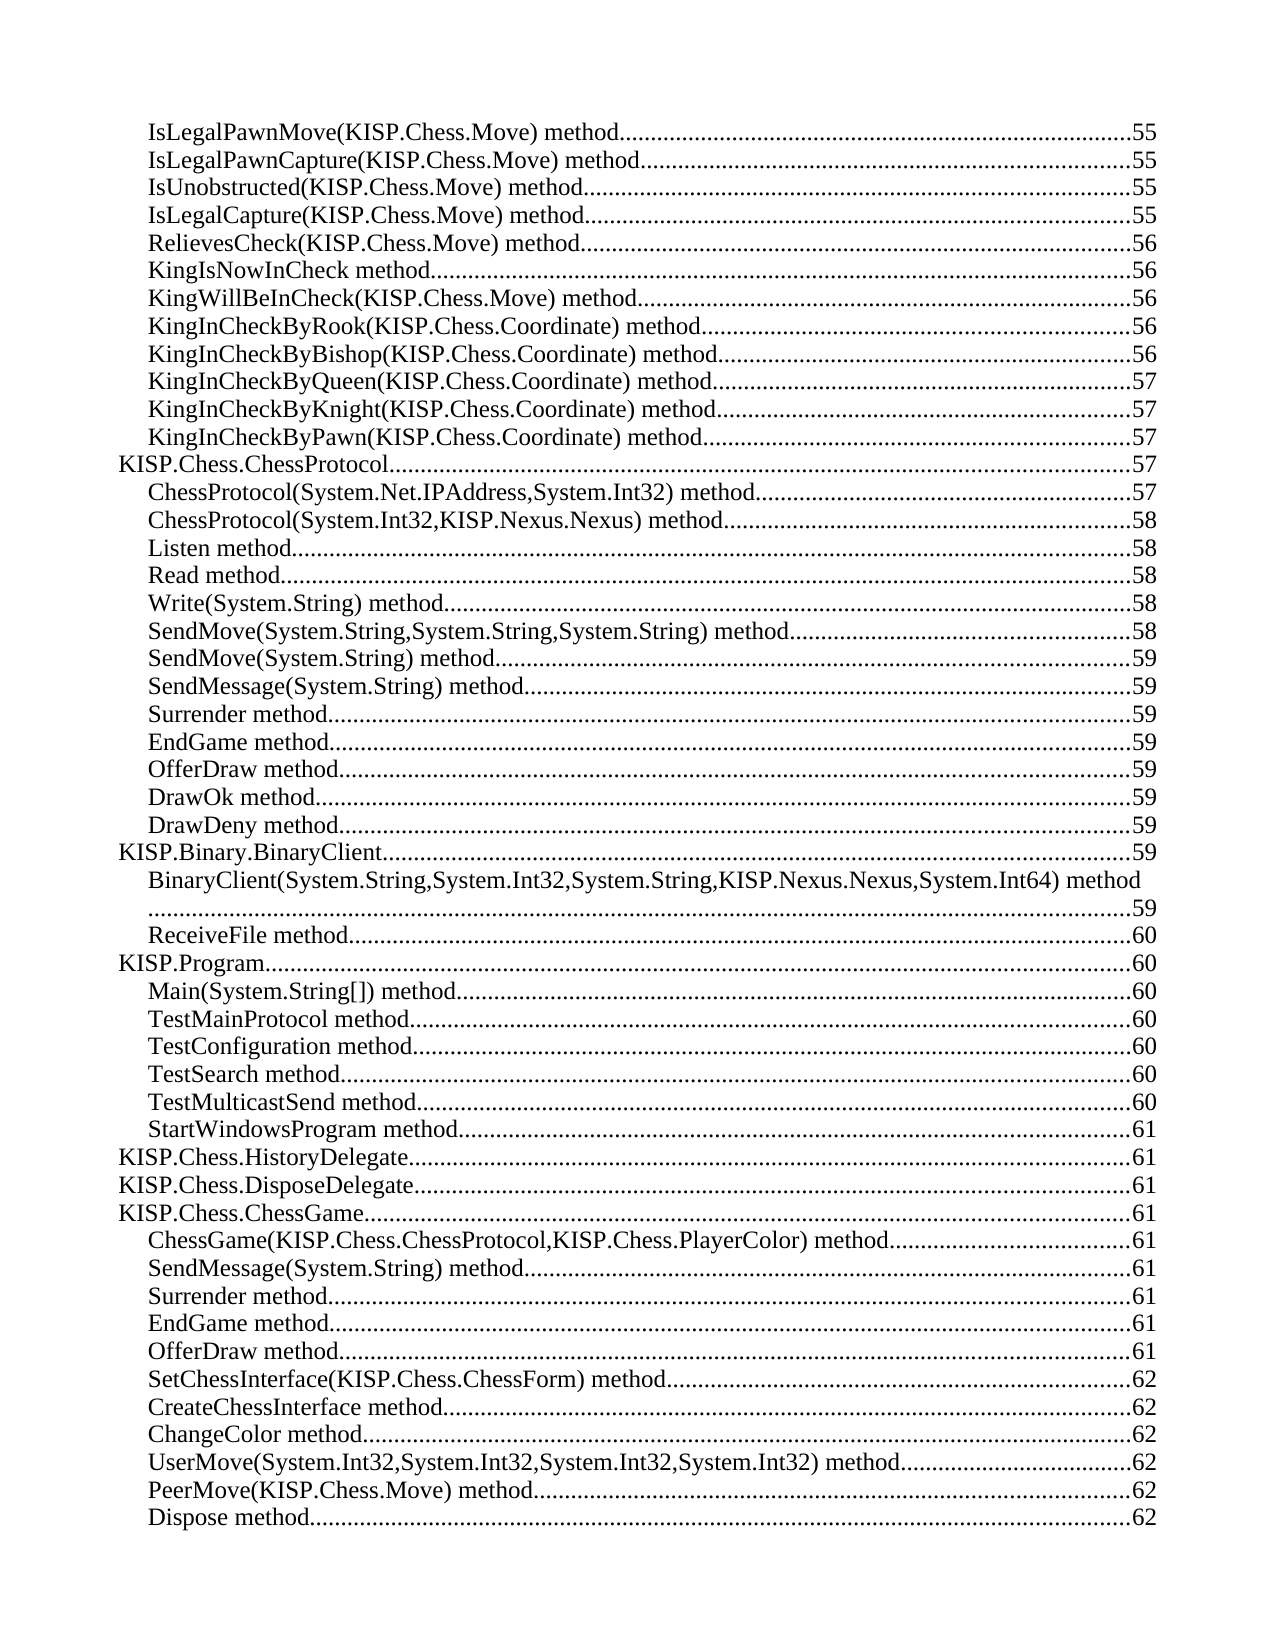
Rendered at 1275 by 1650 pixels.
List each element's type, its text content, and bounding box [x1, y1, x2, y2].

text ChangeColor method 62 [148, 1420, 1157, 1448]
text PeerMove(KISP.Chess.Move) method 62 [148, 1476, 1157, 1503]
text ReceiveFile method 60 [148, 922, 1157, 949]
text KISP.Program 60 [118, 949, 1157, 977]
text KingInCheckByKnight(KISP.Chess.Coordinate) method 57 [148, 395, 1157, 423]
text ChessProtocol(System.Int32,KISP.Nexus.Nexus) method 58 [148, 506, 1157, 534]
text OfferDraw method 59 [148, 755, 1157, 783]
text BinaryClient(System.String,System.Int32,System.String,KISP.Nexus.Nexus,System.Int64) method 59 [148, 866, 1157, 922]
text EndGame method 61 [148, 1309, 1157, 1337]
text Listen method 58 [148, 534, 1157, 561]
text IsLegalPawnCapture(KISP.Chess.Move) method 55 [148, 146, 1157, 173]
text SendMove(System.String) method 59 [148, 644, 1157, 672]
text KingIsNowInCheck method 56 [148, 257, 1157, 284]
text TestMainProtocol method 60 [148, 1005, 1157, 1032]
text EndGame method 59 [148, 728, 1157, 755]
text UserMove(System.Int32,System.Int32,System.Int32,System.Int32) method 62 [148, 1448, 1157, 1476]
text DrawOk method 59 [148, 783, 1157, 811]
text Dispose method 62 [148, 1503, 1157, 1531]
text ChessProtocol(System.Net.IPAddress,System.Int32) method 57 [148, 478, 1157, 506]
text TestConfiguration method 60 [148, 1032, 1157, 1060]
text KingInCheckByPawn(KISP.Chess.Coordinate) method 57 [148, 423, 1157, 451]
text KISP.Chess.ChessGame 61 [118, 1199, 1157, 1226]
text OfferDraw method 61 [148, 1337, 1157, 1365]
text ChessGame(KISP.Chess.ChessProtocol,KISP.Chess.PlayerColor) method 61 [148, 1226, 1157, 1254]
text SendMessage(System.String) method 59 [148, 672, 1157, 700]
text SendMove(System.String,System.String,System.String) method 58 [148, 617, 1157, 644]
text CreateChessInterface method 62 [148, 1393, 1157, 1420]
text KISP.Chess.HistoryDelegate 61 [118, 1143, 1157, 1171]
text KingInCheckByRook(KISP.Chess.Coordinate) method 56 [148, 312, 1157, 340]
text IsLegalCapture(KISP.Chess.Move) method 55 [148, 201, 1157, 229]
text KingInCheckByBishop(KISP.Chess.Coordinate) method 56 [148, 340, 1157, 367]
text SetChessInterface(KISP.Chess.ChessForm) method 62 [148, 1365, 1157, 1393]
text Read method 58 [148, 561, 1157, 589]
text KISP.Chess.DisposeDelegate 61 [118, 1171, 1157, 1199]
text IsLegalPawnMove(KISP.Chess.Move) method 55 [148, 118, 1157, 146]
text KingInCheckByQueen(KISP.Chess.Coordinate) method 57 [148, 367, 1157, 395]
text StartWindowsProgram method 61 [148, 1116, 1157, 1143]
text Write(System.String) method 58 [148, 589, 1157, 617]
text SendMessage(System.String) method 61 [148, 1254, 1157, 1282]
text TestSearch method 60 [148, 1060, 1157, 1088]
text Main(System.String[]) method 60 [148, 977, 1157, 1005]
text RelievesCheck(KISP.Chess.Move) method 56 [148, 229, 1157, 257]
text KingWillBeInCheck(KISP.Chess.Move) method 56 [148, 284, 1157, 312]
text Surrender method 61 [148, 1282, 1157, 1309]
text Surrender method 59 [148, 700, 1157, 728]
text KISP.Chess.ChessProtocol 57 [118, 451, 1157, 478]
text IsUnobstructed(KISP.Chess.Move) method 55 [148, 173, 1157, 201]
text KISP.Binary.BinaryClient 59 [118, 838, 1157, 866]
text DrawDeny method 59 [148, 811, 1157, 838]
text TestMulticastSend method 60 [148, 1088, 1157, 1116]
